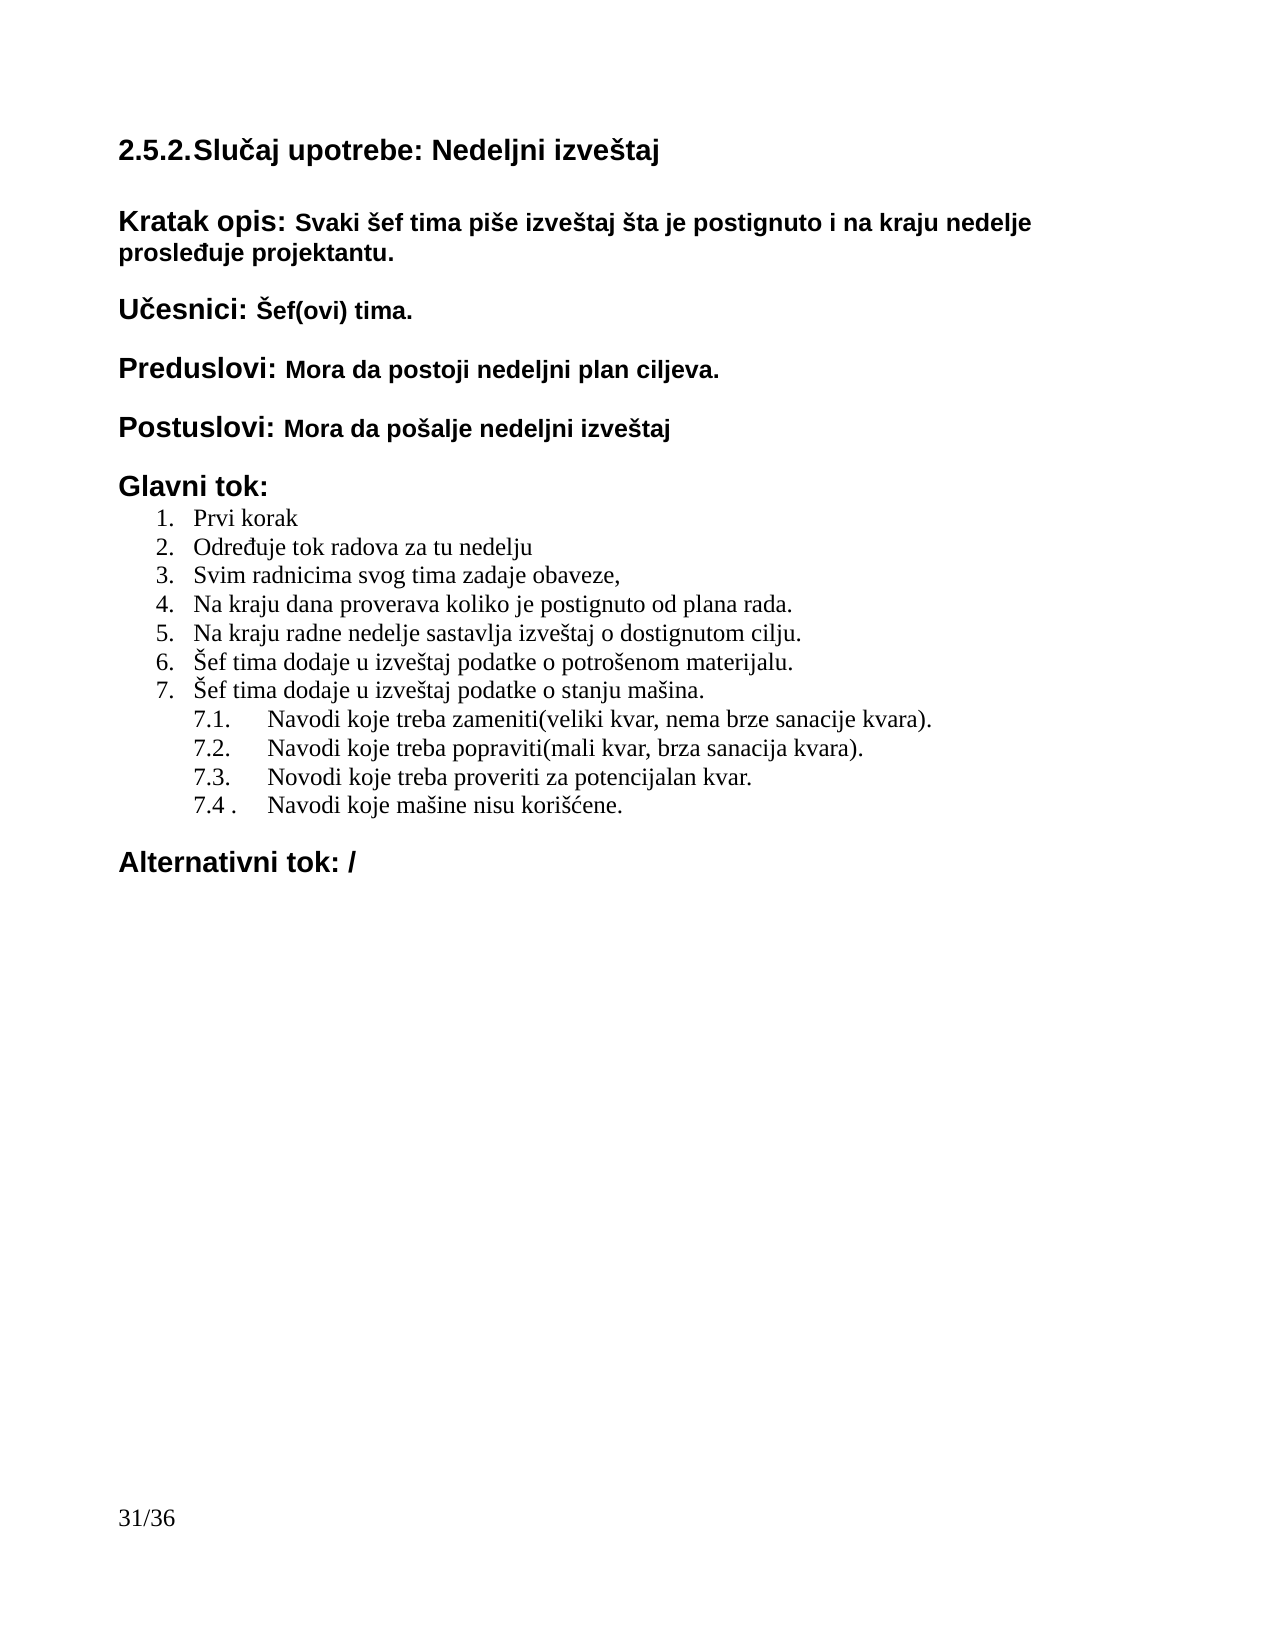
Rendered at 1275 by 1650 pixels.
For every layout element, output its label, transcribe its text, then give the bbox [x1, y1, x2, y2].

list 7.1. Navodi koje treba zameniti(veliki kvar, nema brze sanacije kvara). [156, 704, 1157, 733]
list 7.2. Navodi koje treba popraviti(mali kvar, brza sanacija kvara). [156, 733, 1157, 762]
list Šef tima dodaje u izveštaj podatke o potrošenom materijalu. [156, 647, 1157, 676]
list 7.4 . Navodi koje mašine nisu korišćene. [156, 791, 1157, 819]
subtitle Glavni tok: [118, 469, 1157, 503]
subtitle Preduslovi: Mora da postoji nedeljni plan ciljeva. [118, 351, 1157, 385]
list Na kraju radne nedelje sastavlja izveštaj o dostignutom cilju. [156, 618, 1157, 647]
list Određuje tok radova za tu nedelju [156, 532, 1157, 561]
list Svim radnicima svog tima zadaje obaveze, [156, 561, 1157, 589]
subtitle Slučaj upotrebe: Nedeljni izveštaj [118, 133, 1157, 166]
subtitle Učesnici: Šef(ovi) tima. [118, 292, 1157, 326]
list 7.3. Novodi koje treba proveriti za potencijalan kvar. [156, 762, 1157, 791]
list Na kraju dana proverava koliko je postignuto od plana rada. [156, 589, 1157, 618]
subtitle Kratak opis: Svaki šef tima piše izveštaj šta je postignuto i na kraju nedelje prosleđuje projektantu. [118, 204, 1157, 267]
list Prvi korak [156, 503, 1157, 532]
subtitle Postuslovi: Mora da pošalje nedeljni izveštaj [118, 410, 1157, 444]
subtitle Alternativni tok: / [118, 845, 1157, 878]
list Šef tima dodaje u izveštaj podatke o stanju mašina. [156, 676, 1157, 704]
